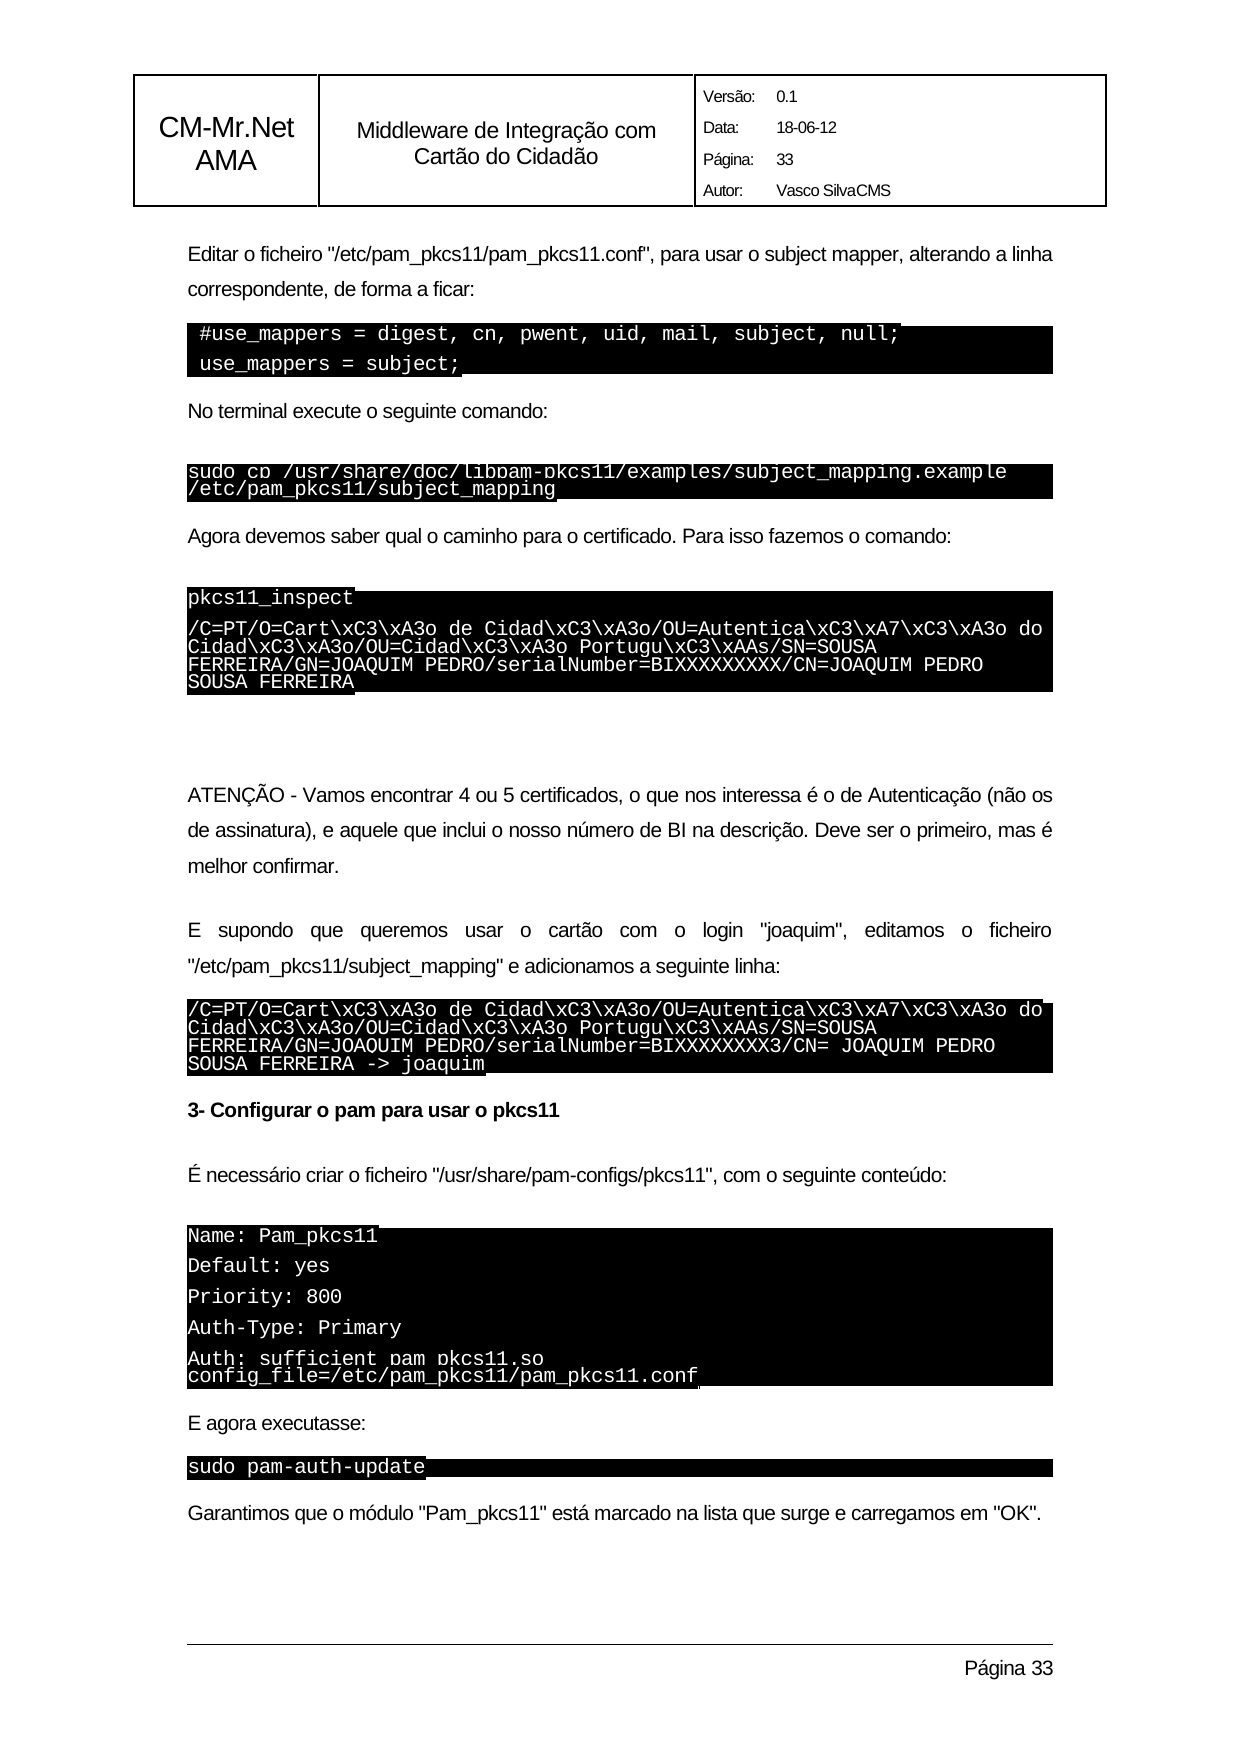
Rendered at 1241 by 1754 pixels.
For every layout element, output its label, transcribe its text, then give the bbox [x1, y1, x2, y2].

text Auth-Type: Primary [187, 1320, 1053, 1338]
text ATENÇÃO - Vamos encontrar 4 ou 5 certificados, o que nos interessa é o de Autenticação (não os de assinatura), e aquele que inclui o nosso número de BI na descrição. Deve ser o primeiro, mas é melhor confirmar. [187, 783, 1053, 878]
text Garantimos que o módulo "Pam_pkcs11" está marcado na lista que surge e carregamos em "OK". [187, 1502, 1053, 1525]
text /C=PT/O=Cart\xC3\xA3o de Cidad\xC3\xA3o/OU=Autentica\xC3\xA7\xC3\xA3o do Cidad\xC3\xA3o/OU=Cidad\xC3\xA3o Portugu\xC3\xAAs/SN=SOUSA FERREIRA/GN=JOAQUIM PEDRO/serialNumber=BIXXXXXXXX3/CN= JOAQUIM PEDRO SOUSA FERREIRA -> joaquim [187, 1003, 1053, 1073]
text Editar o ficheiro "/etc/pam_pkcs11/pam_pkcs11.conf", para usar o subject mapper, alterando a linha correspondente, de forma a ficar: [187, 242, 1053, 301]
text E agora executasse: [187, 1411, 1053, 1434]
text #use_mappers = digest, cn, pwent, uid, mail, subject, null; [187, 326, 1053, 343]
text Priority: 800 [187, 1289, 1053, 1307]
text Name: Pam_pkcs11 [187, 1228, 1053, 1246]
text Auth: sufficient pam_pkcs11.so config_file=/etc/pam_pkcs11/pam_pkcs11.conf [187, 1351, 1053, 1386]
text No terminal execute o seguinte comando: [187, 399, 1053, 423]
text /C=PT/O=Cart\xC3\xA3o de Cidad\xC3\xA3o/OU=Autentica\xC3\xA7\xC3\xA3o do Cidad\xC3\xA3o/OU=Cidad\xC3\xA3o Portugu\xC3\xAAs/SN=SOUSA FERREIRA/GN=JOAQUIM PEDRO/serialNumber=BIXXXXXXXXX/CN=JOAQUIM PEDRO SOUSA FERREIRA [187, 621, 1053, 692]
text É necessário criar o ficheiro "/usr/share/pam-configs/pkcs11", com o seguinte conteúdo: [187, 1163, 1053, 1187]
text Agora devemos saber qual o caminho para o certificado. Para isso fazemos o comando: [187, 524, 1053, 549]
text E supondo que queremos usar o cartão com o login "joaquim", editamos o ficheiro "/etc/pam_pkcs11/subject_mapping" e adicionamos a seguinte linha: [187, 919, 1053, 978]
subtitle 3- Configurar o pam para usar o pkcs11 [187, 1098, 1053, 1122]
text use_mappers = subject; [187, 357, 1053, 374]
text Default: yes [187, 1258, 1053, 1276]
text sudo cp /usr/share/doc/libpam-pkcs11/examples/subject_mapping.example /etc/pam_pkcs11/subject_mapping [187, 464, 1053, 499]
text sudo pam-auth-update [187, 1459, 1053, 1477]
text pkcs11_inspect [187, 591, 1053, 608]
